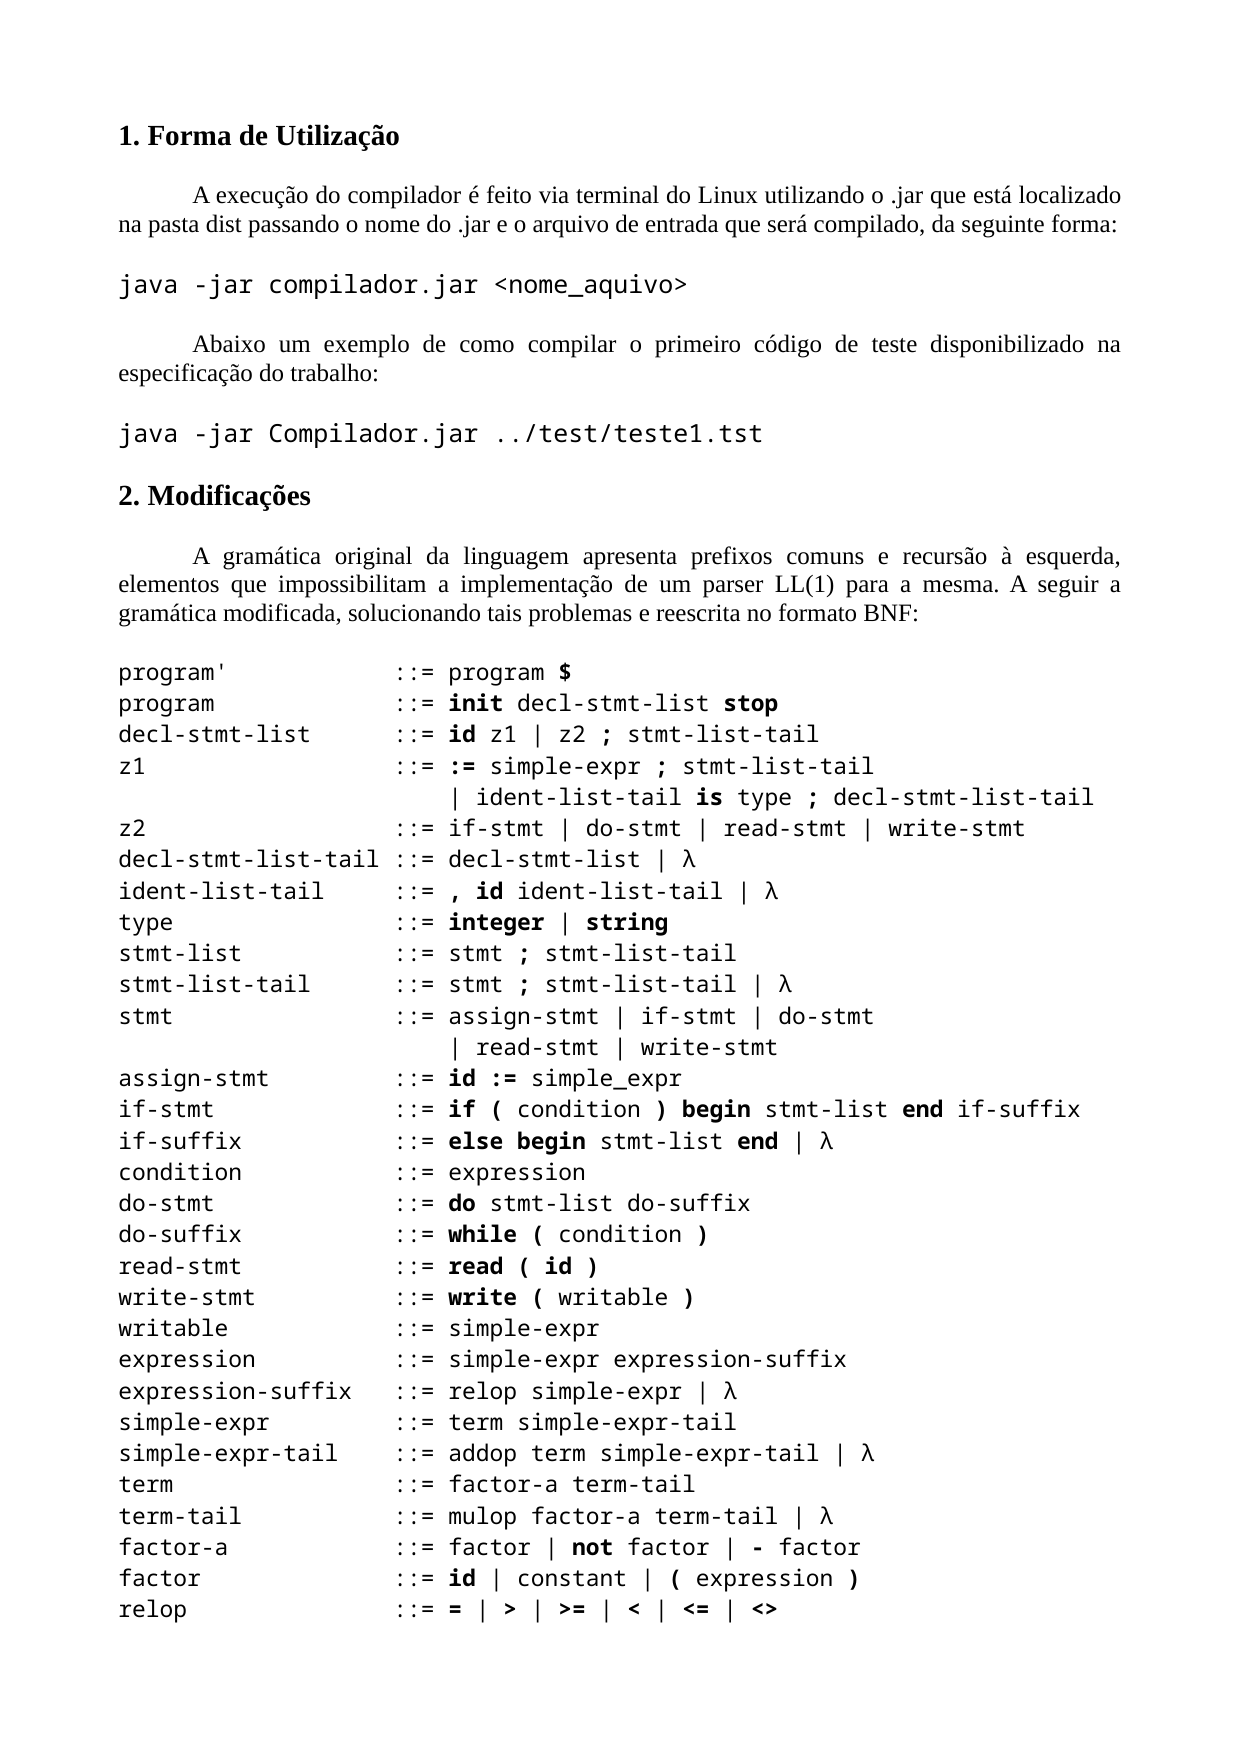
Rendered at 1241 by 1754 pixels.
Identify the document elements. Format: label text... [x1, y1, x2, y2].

text expression-suffix ::= relop simple-expr | λ [118, 1374, 1122, 1406]
text write-stmt ::= write ( writable ) [118, 1281, 1122, 1312]
text 1. Forma de Utilização [118, 118, 1122, 152]
text simple-expr-tail ::= addop term simple-expr-tail | λ [118, 1437, 1122, 1468]
text read-stmt ::= read ( id ) [118, 1249, 1122, 1281]
text writable ::= simple-expr [118, 1312, 1122, 1343]
text stmt ::= assign-stmt | if-stmt | do-stmt [118, 999, 1122, 1031]
text stmt-list ::= stmt ; stmt-list-tail [118, 937, 1122, 968]
text | ident-list-tail is type ; decl-stmt-list-tail [118, 781, 1122, 812]
text condition ::= expression [118, 1156, 1122, 1187]
text java -jar Compilador.jar ../test/teste1.tst [118, 416, 1122, 450]
text if-suffix ::= else begin stmt-list end | λ [118, 1124, 1122, 1156]
text type ::= integer | string [118, 906, 1122, 937]
text factor-a ::= factor | not factor | - factor [118, 1531, 1122, 1562]
text program' ::= program $ [118, 656, 1122, 687]
text assign-stmt ::= id := simple_expr [118, 1062, 1122, 1093]
text do-suffix ::= while ( condition ) [118, 1218, 1122, 1249]
text program ::= init decl-stmt-list stop [118, 687, 1122, 718]
text factor ::= id | constant | ( expression ) [118, 1562, 1122, 1593]
text ident-list-tail ::= , id ident-list-tail | λ [118, 874, 1122, 906]
text java -jar compilador.jar <nome_aquivo> [118, 267, 1122, 301]
text 2. Modificações [118, 478, 1122, 512]
text | read-stmt | write-stmt [118, 1031, 1122, 1062]
text term ::= factor-a term-tail [118, 1468, 1122, 1499]
text Abaixo um exemplo de como compilar o primeiro código de teste disponibilizado na especificação do trabalho: [118, 329, 1122, 387]
text term-tail ::= mulop factor-a term-tail | λ [118, 1499, 1122, 1531]
text decl-stmt-list ::= id z1 | z2 ; stmt-list-tail [118, 718, 1122, 749]
text A execução do compilador é feito via terminal do Linux utilizando o .jar que está localizado na pasta dist passando o nome do .jar e o arquivo de entrada que será compilado, da seguinte forma: [118, 180, 1122, 238]
text if-stmt ::= if ( condition ) begin stmt-list end if-suffix [118, 1093, 1122, 1124]
text decl-stmt-list-tail ::= decl-stmt-list | λ [118, 843, 1122, 874]
text A gramática original da linguagem apresenta prefixos comuns e recursão à esquerda, elementos que impossibilitam a implementação de um parser LL(1) para a mesma. A seguir a gramática modificada, solucionando tais problemas e reescrita no formato BNF: [118, 541, 1122, 627]
text do-stmt ::= do stmt-list do-suffix [118, 1187, 1122, 1218]
text z2 ::= if-stmt | do-stmt | read-stmt | write-stmt [118, 812, 1122, 843]
text simple-expr ::= term simple-expr-tail [118, 1406, 1122, 1437]
text expression ::= simple-expr expression-suffix [118, 1343, 1122, 1374]
text relop ::= = | > | >= | < | <= | <> [118, 1593, 1122, 1624]
text stmt-list-tail ::= stmt ; stmt-list-tail | λ [118, 968, 1122, 999]
text z1 ::= := simple-expr ; stmt-list-tail [118, 749, 1122, 781]
